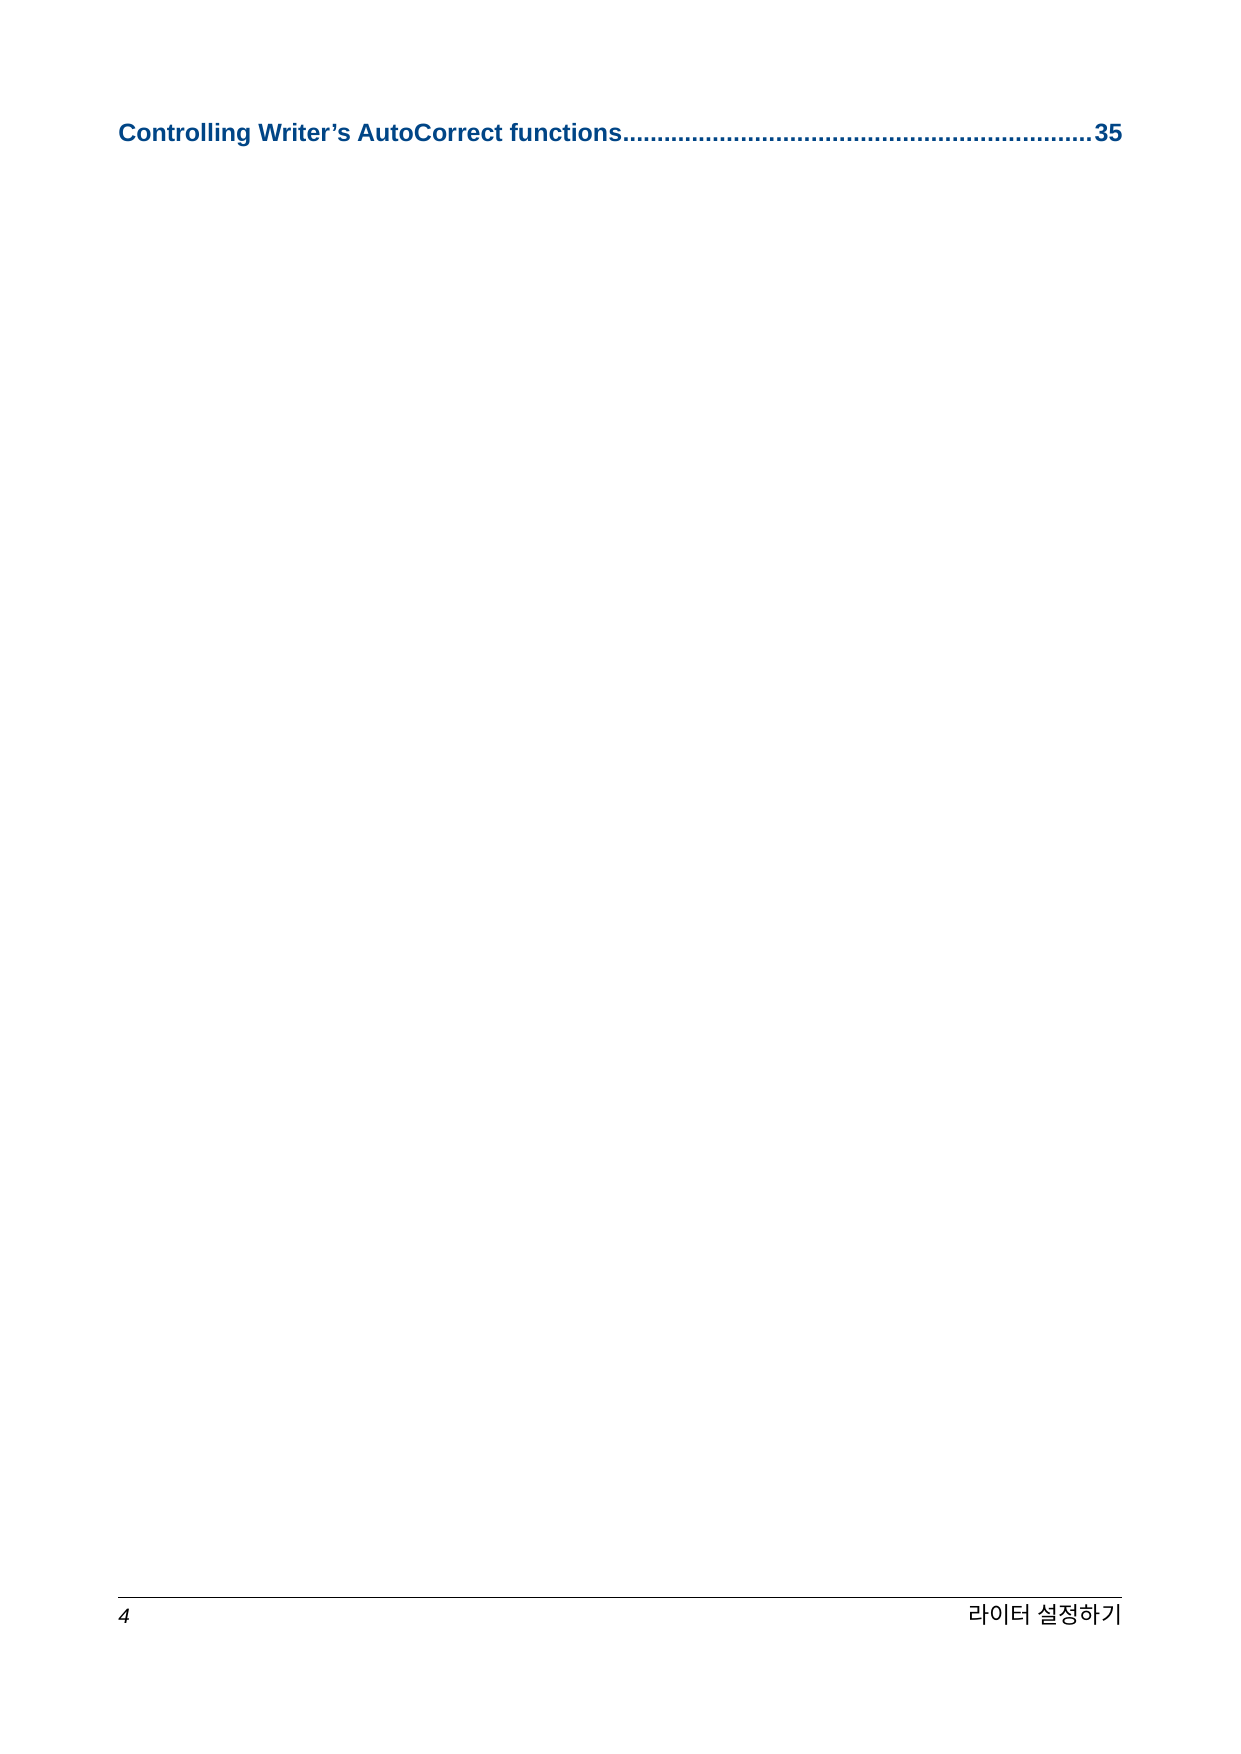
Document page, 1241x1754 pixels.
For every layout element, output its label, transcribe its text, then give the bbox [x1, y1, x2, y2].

text Controlling Writer’s AutoCorrect functions 35 [118, 118, 1122, 147]
